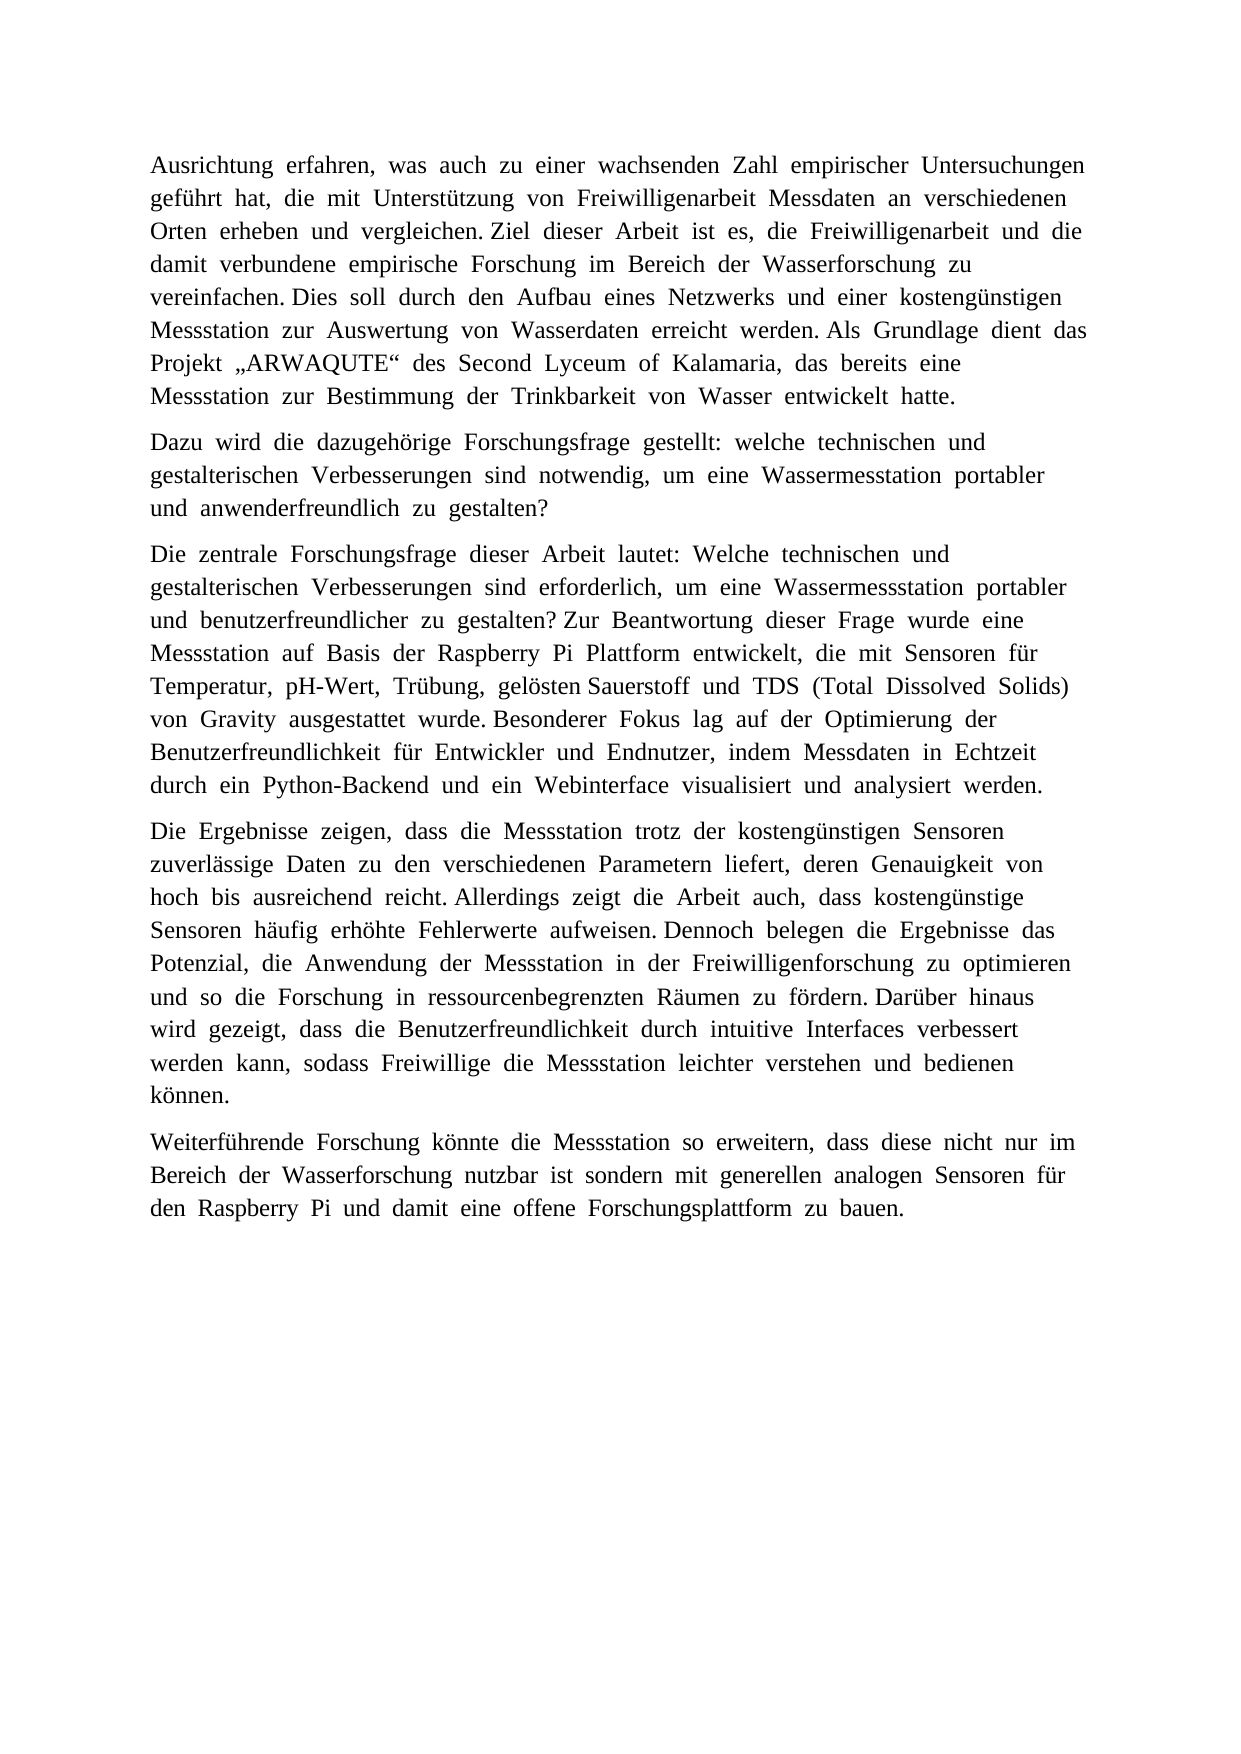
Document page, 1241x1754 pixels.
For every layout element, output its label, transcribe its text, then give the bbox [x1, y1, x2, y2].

text Ausrichtung erfahren, was auch zu einer wachsenden Zahl empirischer Untersuchungen geführt hat, die mit Unterstützung von Freiwilligenarbeit Messdaten an verschiedenen Orten erheben und vergleichen. Ziel dieser Arbeit ist es, die Freiwilligenarbeit und die damit verbundene empirische Forschung im Bereich der Wasserforschung zu vereinfachen. Dies soll durch den Aufbau eines Netzwerks und einer kostengünstigen Messstation zur Auswertung von Wasserdaten erreicht werden. Als Grundlage dient das Projekt „ARWAQUTE“ des Second Lyceum of Kalamaria, das bereits eine Messstation zur Bestimmung der Trinkbarkeit von Wasser entwickelt hatte. [150, 150, 1090, 410]
text Dazu wird die dazugehörige Forschungsfrage gestellt: welche technischen und gestalterischen Verbesserungen sind notwendig, um eine Wassermesstation portabler und anwenderfreundlich zu gestalten? [150, 427, 1090, 522]
text Die Ergebnisse zeigen, dass die Messstation trotz der kostengünstigen Sensoren zuverlässige Daten zu den verschiedenen Parametern liefert, deren Genauigkeit von hoch bis ausreichend reicht. Allerdings zeigt die Arbeit auch, dass kostengünstige Sensoren häufig erhöhte Fehlerwerte aufweisen. Dennoch belegen die Ergebnisse das Potenzial, die Anwendung der Messstation in der Freiwilligenforschung zu optimieren und so die Forschung in ressourcenbegrenzten Räumen zu fördern. Darüber hinaus wird gezeigt, dass die Benutzerfreundlichkeit durch intuitive Interfaces verbessert werden kann, sodass Freiwillige die Messstation leichter verstehen und bedienen können. [150, 816, 1090, 1109]
text Weiterführende Forschung könnte die Messstation so erweitern, dass diese nicht nur im Bereich der Wasserforschung nutzbar ist sondern mit generellen analogen Sensoren für den Raspberry Pi und damit eine offene Forschungsplattform zu bauen. [150, 1127, 1090, 1221]
text Die zentrale Forschungsfrage dieser Arbeit lautet: Welche technischen und gestalterischen Verbesserungen sind erforderlich, um eine Wassermessstation portabler und benutzerfreundlicher zu gestalten? Zur Beantwortung dieser Frage wurde eine Messstation auf Basis der Raspberry Pi Plattform entwickelt, die mit Sensoren für Temperatur, pH-Wert, Trübung, gelösten Sauerstoff und TDS (Total Dissolved Solids) von Gravity ausgestattet wurde. Besonderer Fokus lag auf der Optimierung der Benutzerfreundlichkeit für Entwickler und Endnutzer, indem Messdaten in Echtzeit durch ein Python-Backend und ein Webinterface visualisiert und analysiert werden. [150, 539, 1090, 799]
